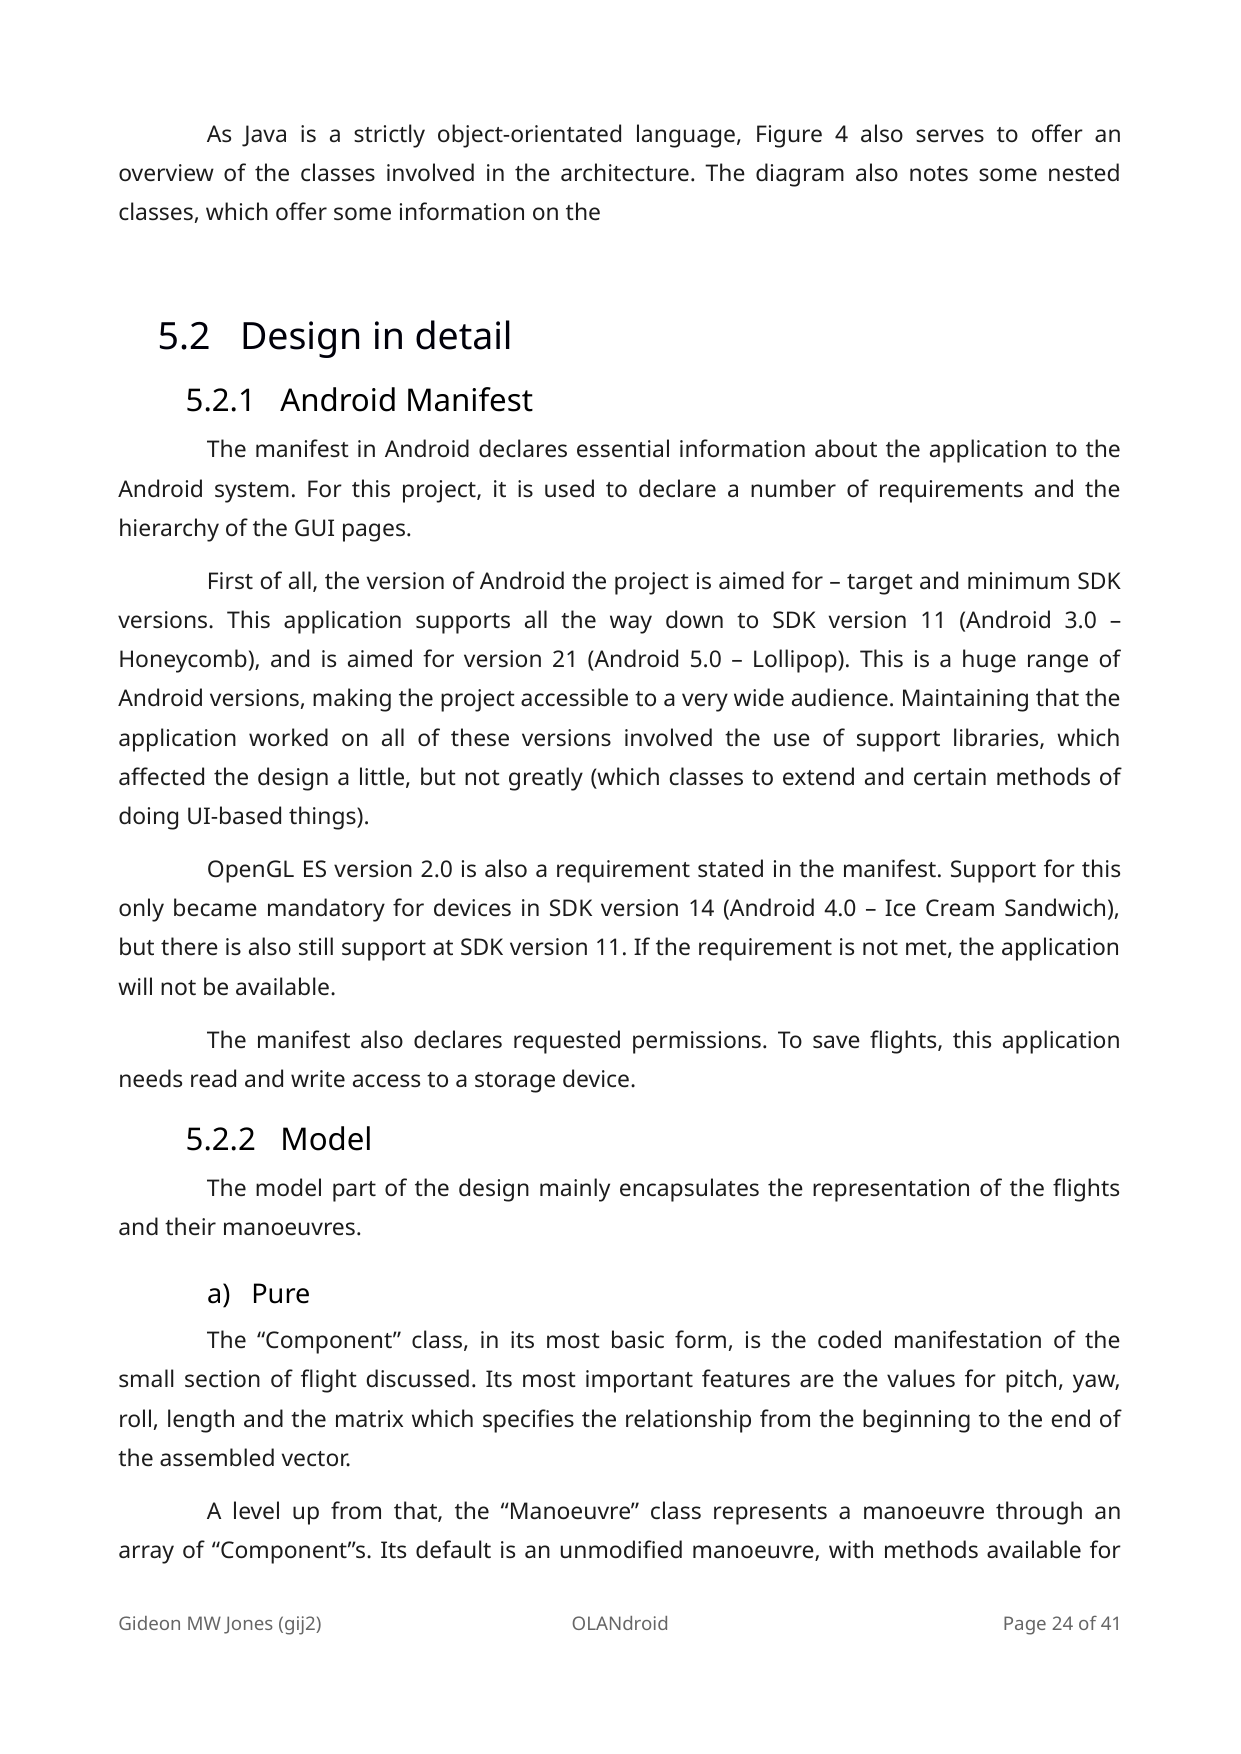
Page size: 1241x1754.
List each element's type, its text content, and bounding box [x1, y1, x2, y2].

subtitle Pure [207, 1275, 1122, 1312]
text As Java is a strictly object-orientated language, Figure 4 also serves to offer an overview of the classes involved in the architecture. The diagram also notes some nested classes, which offer some information on the [118, 118, 1122, 227]
text A level up from that, the “Manoeuvre” class represents a manoeuvre through an array of “Component”s. Its default is an unmodified manoeuvre, with methods available for [118, 1495, 1122, 1566]
subtitle Design in detail [148, 309, 1122, 361]
subtitle Android Manifest [177, 378, 1122, 421]
text OpenGL ES version 2.0 is also a requirement stated in the manifest. Support for this only became mandatory for devices in SDK version 14 (Android 4.0 – Ice Cream Sandwich), but there is also still support at SDK version 11. If the requirement is not met, the application will not be available. [118, 853, 1122, 1002]
text The model part of the design mainly encapsulates the representation of the flights and their manoeuvres. [118, 1172, 1122, 1242]
text The “Component” class, in its most basic form, is the coded manifestation of the small section of flight discussed. Its most important features are the values for pitch, yaw, roll, length and the matrix which specifies the relationship from the beginning to the end of the assembled vector. [118, 1324, 1122, 1473]
text The manifest in Android declares essential information about the application to the Android system. For this project, it is used to declare a number of requirements and the hierarchy of the GUI pages. [118, 433, 1122, 543]
text The manifest also declares requested permissions. To save flights, this application needs read and write access to a storage device. [118, 1024, 1122, 1094]
text First of all, the version of Android the project is aimed for – target and minimum SDK versions. This application supports all the way down to SDK version 11 (Android 3.0 – Honeycomb), and is aimed for version 21 (Android 5.0 – Lollipop). This is a huge range of Android versions, making the project accessible to a very wide audience. Maintaining that the application worked on all of these versions involved the use of support libraries, which affected the design a little, but not greatly (which classes to extend and certain methods of doing UI-based things). [118, 565, 1122, 831]
subtitle Model [177, 1117, 1122, 1159]
